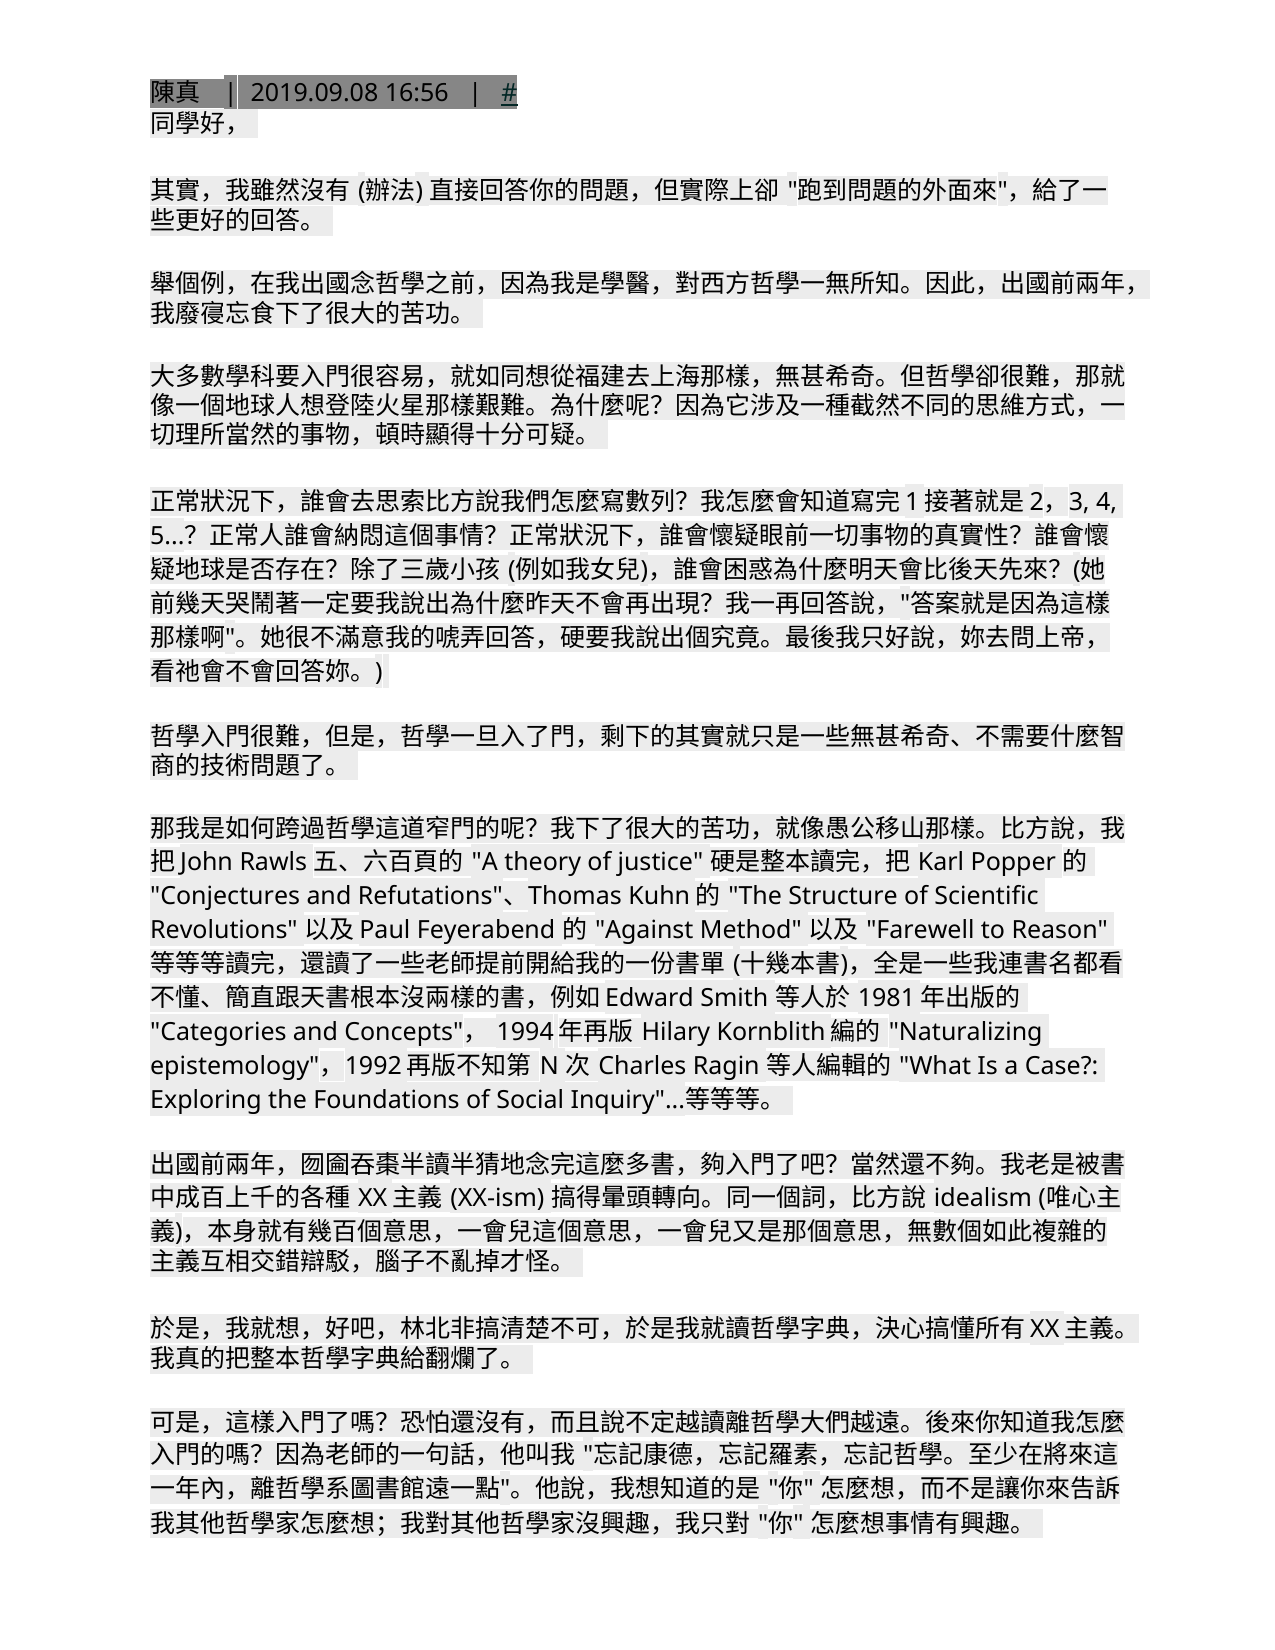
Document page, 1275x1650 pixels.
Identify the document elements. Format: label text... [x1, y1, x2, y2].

text 陳真 | 2019.09.08 16:56 | # [150, 75, 1125, 109]
text 同學好， 其實，我雖然沒有 (辦法) 直接回答你的問題，但實際上卻 "跑到問題的外面來"，給了一些更好的回答。 舉個例，在我出國念哲學之前，因為我是學醫，對西方哲學一無所知。因此，出國前兩年，我廢寑忘食下了很大的苦功。 大多數學科要入門很容易，就如同想從福建去上海那樣，無甚希奇。但哲學卻很難，那就像一個地球人想登陸火星那樣艱難。為什麼呢？因為它涉及一種截然不同的思維方式，一切理所當然的事物，頓時顯得十分可疑。 正常狀況下，誰會去思索比方說我們怎麼寫數列？我怎麼會知道寫完1接著就是2，3, 4, 5...？正常人誰會納悶這個事情？正常狀況下，誰會懷疑眼前一切事物的真實性？誰會懷疑地球是否存在？除了三歲小孩 (例如我女兒)，誰會困惑為什麼明天會比後天先來？(她前幾天哭鬧著一定要我說出為什麼昨天不會再出現？我一再回答說，"答案就是因為這樣那樣啊"。她很不滿意我的唬弄回答，硬要我說出個究竟。最後我只好說，妳去問上帝，看祂會不會回答妳。) 哲學入門很難，但是，哲學一旦入了門，剩下的其實就只是一些無甚希奇、不需要什麼智商的技術問題了。 那我是如何跨過哲學這道窄門的呢？我下了很大的苦功，就像愚公移山那樣。比方說，我把John Rawls 五、六百頁的 "A theory of justice" 硬是整本讀完，把 Karl Popper 的 "Conjectures and Refutations"、Thomas Kuhn的 "The Structure of Scientific Revolutions" 以及Paul Feyerabend 的 "Against Method" 以及 "Farewell to Reason" 等等等讀完，還讀了一些老師提前開給我的一份書單 (十幾本書)，全是一些我連書名都看不懂、簡直跟天書根本沒兩樣的書，例如Edward Smith 等人於 1981年出版的 "Categories and Concepts"， 1994年再版 Hilary Kornblith編的 "Naturalizing epistemology"，1992再版不知第 N 次 Charles Ragin 等人編輯的 "What Is a Case?: Exploring the Foundations of Social Inquiry"...等等等。 出國前兩年，囫圇吞棗半讀半猜地念完這麼多書，夠入門了吧？當然還不夠。我老是被書中成百上千的各種 XX主義 (XX-ism) 搞得暈頭轉向。同一個詞，比方說 idealism (唯心主義)，本身就有幾百個意思，一會兒這個意思，一會兒又是那個意思，無數個如此複雜的主義互相交錯辯駁，腦子不亂掉才怪。 於是，我就想，好吧，林北非搞清楚不可，於是我就讀哲學字典，決心搞懂所有XX主義。我真的把整本哲學字典給翻爛了。 可是，這樣入門了嗎？恐怕還沒有，而且說不定越讀離哲學大們越遠。後來你知道我怎麼入門的嗎？因為老師的一句話，他叫我 "忘記康德，忘記羅素，忘記哲學。至少在將來這一年內，離哲學系圖書館遠一點"。他說，我想知道的是 "你" 怎麼想，而不是讓你來告訴我其他哲學家怎麼想；我對其他哲學家沒興趣，我只對 "你" 怎麼想事情有興趣。 真是一語驚醒夢中人。唉呀，不早說，搞清楚我怎麼想的，那還不容易嗎？害我廢寢忘食辛苦讀了那麼多書，連整本哲學字典都翻爛。奇妙的是：當我搞清楚自己怎麼想的，我似乎就一腳踏進哲學的大門，從此通行無阻。也許可以這麼說，當我忘記或不在乎那成百上千的 XX主義，忘記那成百上千的哲學家怎麼說以及說什麼時，一個新的哲學家就誕生了，那就是我自己。不管我想得對不對、好不好，我終究用上了自己的腦子。 當然不是說讀書沒用，而是說，我們其實可以相當 "直接" 地認識事物，我們並不需要 "先" 依附或甚至執著在一大堆概念上，然後才能產生理解。維根斯坦曾舉了個例子很傳神，藉以形容其哲學本質。他說，當我們來到一座宏偉的建築物前面，儘管讚嘆，儘管欣賞，而不用急著去大樓管理室調閱相關建築資料。他有句名言就是這個意思，他說：Don't think, but Look! 看就好，別想個不停，因為根本沒有什麼好想的。 我知道這些說法很容易誤導，很容易被人們用一種庸俗的理解方式來批評。只能說，福音只傳有緣人。絕世武功的秘笈根本不用怕人知道，因為知道也沒用，只有那些身賦異稟的有緣人才能受用。 當然，很多東西是這樣。旁人講什麼都沒用，直接告訴你桃花源的地址也沒用，你得自己先把蠢事統統幹一遍，走上許多冤枉路，然後有一天，或許才有可能找到你想要的東西。 "忘記康德，忘記羅素，忘記哲學"，忘記一大堆 XX主義是對的，但是，倘若你不先記住，哪來遺忘？你若不在腦子裏先裝滿一堆雜七雜八的東西，哪來放空？哪來忘懷？武俠小說常喜歡說武功之最上乘乃是 "無招勝有招"，這話也許沒錯，但你總得先苦練得滿頭包，練出一堆功夫，然後再來說無招也不遲。 倚老賣老，說點心裏話，倘若哪裏說得太過了，可別介意。這年頭想跟人講心裏話不容易，一部份原因在於 "語言" 的不同；世界不一樣，語言也就不一樣。人獅有別，人話與獅語不同語言之間得經過一種 "翻譯"，而這 "翻譯" 工作並不容易，因為它必須有個前提就是人獅之間仍然必須有個生命的交集或共通性，做為一種溝通橋樑，才不會雞同鴨講。 至於范光棣講的 “台灣因為歷史原因把中華文化保存得相當好”，我覺得，我們要了解一句話的意思得看上下文；根據上下文，我看這話只是一種勉勵，一種修辭，當不得真；畢竟總不能說兩岸統一，台灣這邊一無是處吧？ [150, 109, 1125, 1573]
